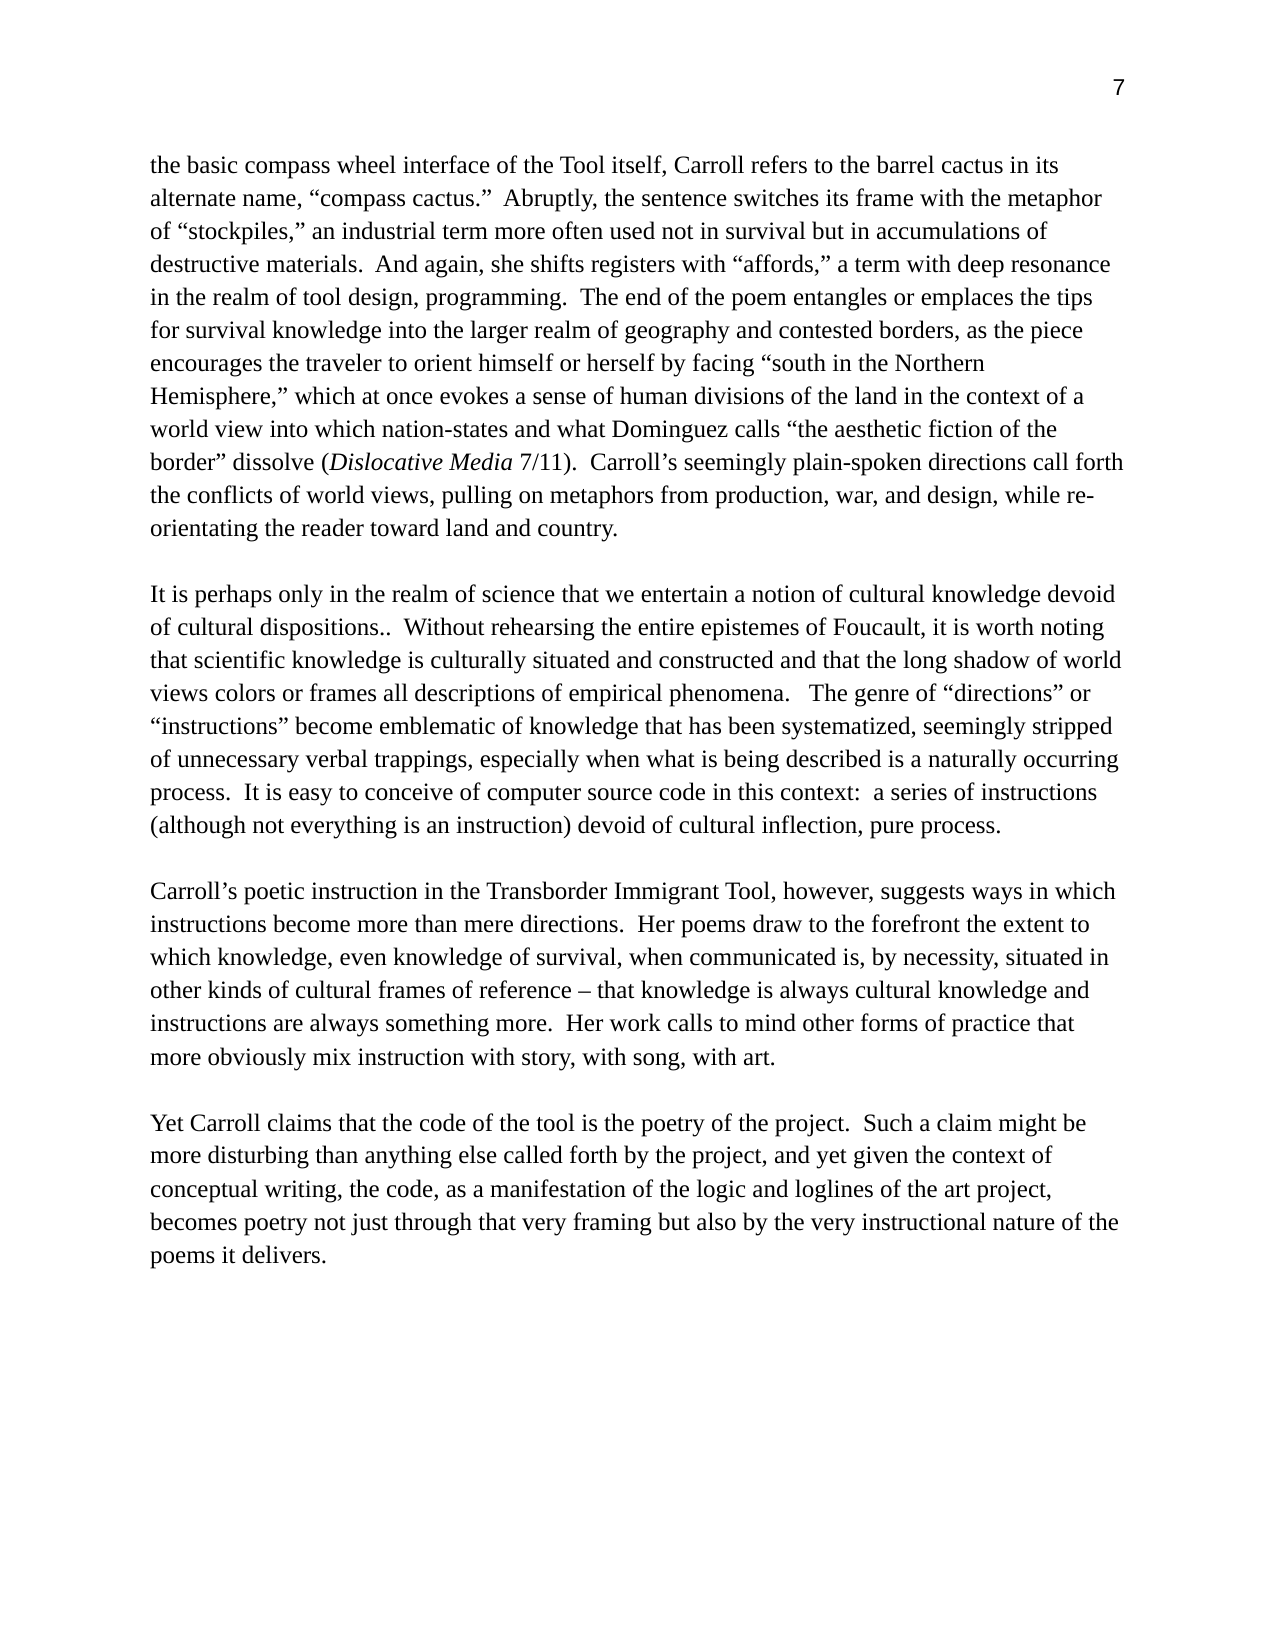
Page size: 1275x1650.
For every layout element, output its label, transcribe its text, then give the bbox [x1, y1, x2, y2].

text It is perhaps only in the realm of science that we entertain a notion of cultural knowledge devoid of cultural dispositions.. Without rehearsing the entire epistemes of Foucault, it is worth noting that scientific knowledge is culturally situated and constructed and that the long shadow of world views colors or frames all descriptions of empirical phenomena. The genre of “directions” or “instructions” become emblematic of knowledge that has been systematized, seemingly stripped of unnecessary verbal trappings, especially when what is being described is a naturally occurring process. It is easy to conceive of computer source code in this context: a series of instructions (although not everything is an instruction) devoid of cultural inflection, pure process. [150, 579, 1125, 839]
text the basic compass wheel interface of the Tool itself, Carroll refers to the barrel cactus in its alternate name, “compass cactus.” Abruptly, the sentence switches its frame with the metaphor of “stockpiles,” an industrial term more often used not in survival but in accumulations of destructive materials. And again, she shifts registers with “affords,” a term with deep resonance in the realm of tool design, programming. The end of the poem entangles or emplaces the tips for survival knowledge into the larger realm of geography and contested borders, as the piece encourages the traveler to orient himself or herself by facing “south in the Northern Hemisphere,” which at once evokes a sense of human divisions of the land in the context of a world view into which nation-states and what Dominguez calls “the aesthetic fiction of the border” dissolve (Dislocative Media 7/11). Carroll’s seemingly plain-spoken directions call forth the conflicts of world views, pulling on metaphors from production, war, and design, while re-orientating the reader toward land and country. [150, 150, 1125, 542]
text Carroll’s poetic instruction in the Transborder Immigrant Tool, however, suggests ways in which instructions become more than mere directions. Her poems draw to the forefront the extent to which knowledge, even knowledge of survival, when communicated is, by necessity, situated in other kinds of cultural frames of reference – that knowledge is always cultural knowledge and instructions are always something more. Her work calls to mind other forms of practice that more obviously mix instruction with story, with song, with art. [150, 876, 1125, 1070]
text Yet Carroll claims that the code of the tool is the poetry of the project. Such a claim might be more disturbing than anything else called forth by the project, and yet given the context of conceptual writing, the code, as a manifestation of the logic and loglines of the art project, becomes poetry not just through that very framing but also by the very instructional nature of the poems it delivers. [150, 1108, 1125, 1268]
